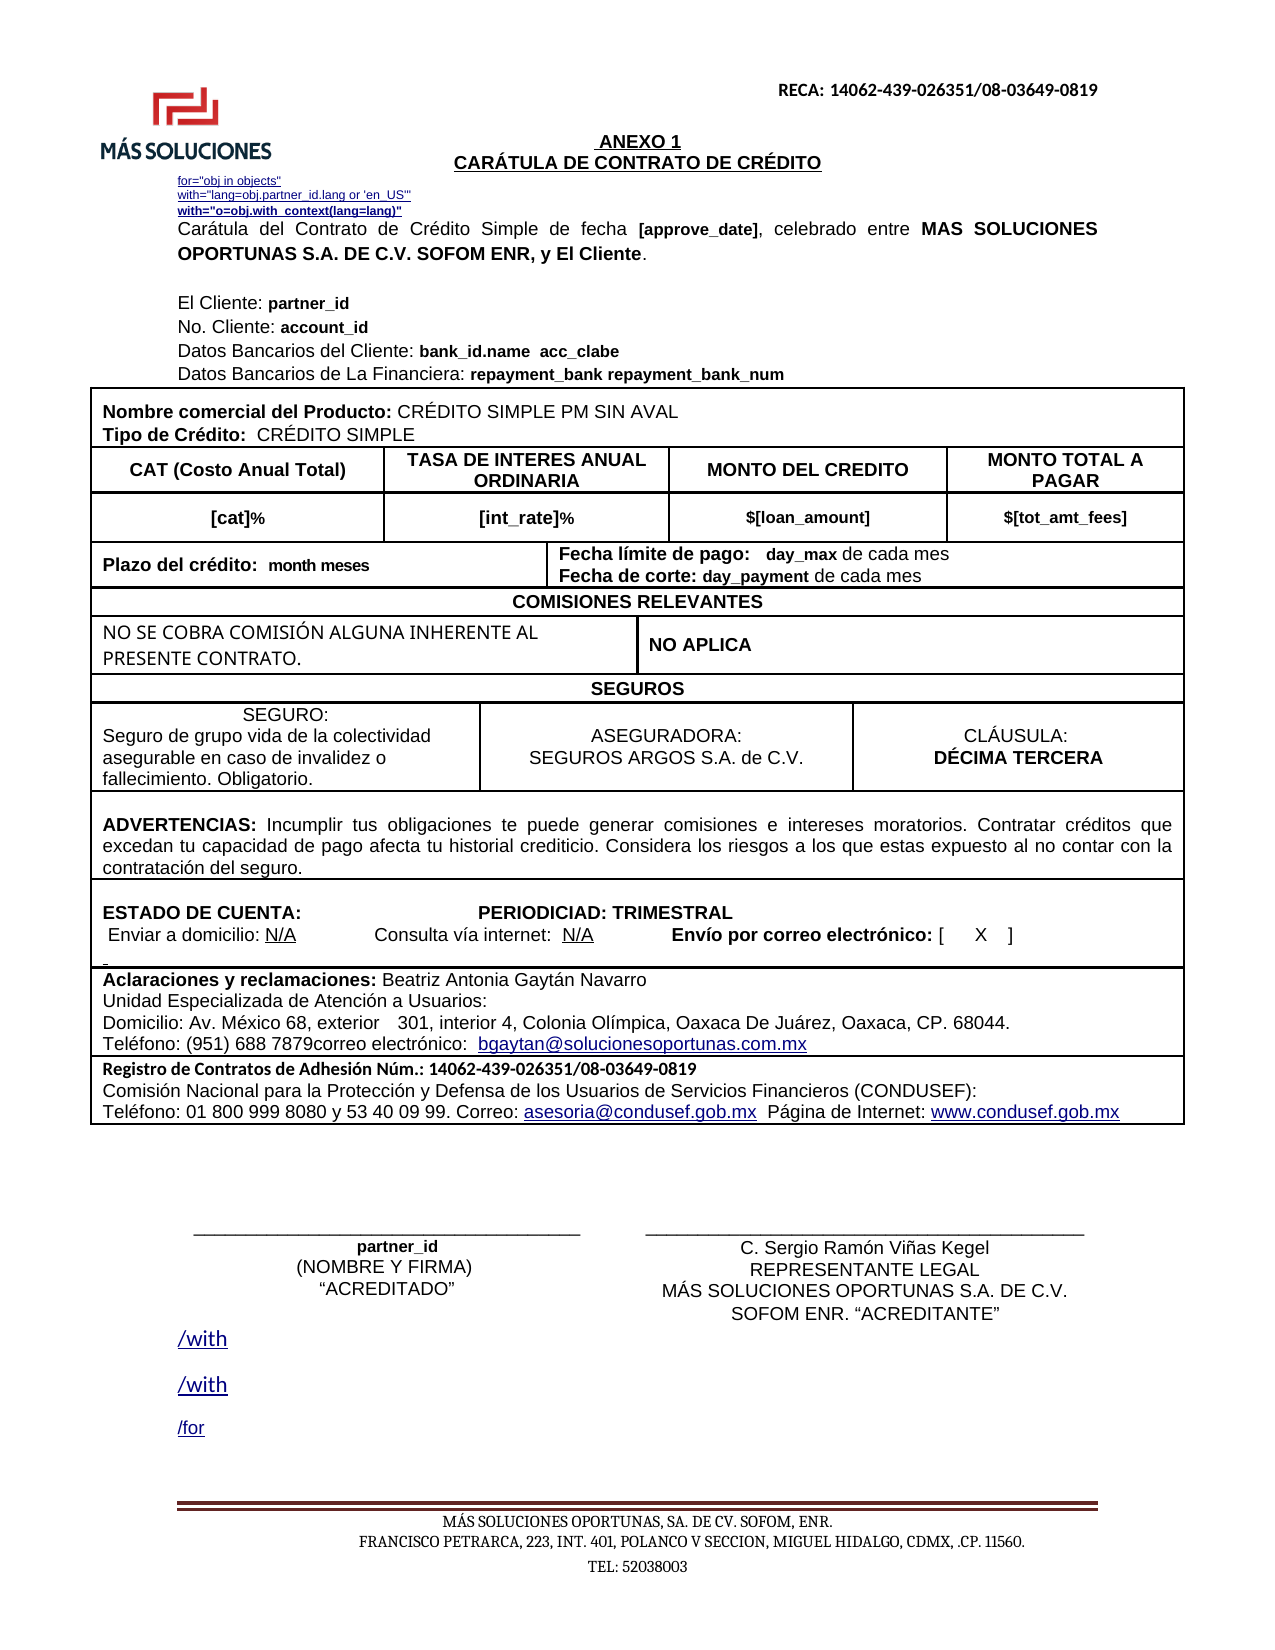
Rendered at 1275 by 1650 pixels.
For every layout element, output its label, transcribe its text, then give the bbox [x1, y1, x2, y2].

table_cell ADVERTENCIAS: Incumplir tus obligaciones te puede generar comisiones e intereses moratorios. Contratar créditos que excedan tu capacidad de pago afecta tu historial crediticio. Considera los riesgos a los que estas expuesto al no contar con la contratación del seguro. [92, 792, 1183, 878]
table_cell CAT (Costo Anual Total) [92, 448, 383, 491]
table_cell COMISIONES RELEVANTES [92, 589, 1183, 615]
text CARÁTULA DE CONTRATO DE CRÉDITO [177, 152, 1098, 174]
text /with [177, 1370, 1098, 1398]
text with="lang=obj.partner_id.lang or 'en_US'" [177, 188, 1098, 202]
table_cell [int_rate]% [385, 494, 668, 541]
text Datos Bancarios del Cliente: bank_id.name acc_clabe [177, 339, 1065, 361]
table_cell SEGUROS [92, 675, 1183, 701]
table_cell $[loan_amount] [670, 494, 946, 541]
table_cell Aclaraciones y reclamaciones: Beatriz Antonia Gaytán Navarro Unidad Especializada de Atención a Usuarios: Domicilio: Av. México 68, exterior 301, interior 4, Colonia Olímpica, Oaxaca De Juárez, Oaxaca, CP. 68044. Teléfono: (951) 688 7879correo electrónico: bgaytan@solucionesoportunas.com.mx [92, 969, 1183, 1055]
table_cell NO APLICA [639, 617, 1183, 673]
table_cell Fecha límite de pago: day_max de cada mes Fecha de corte: day_payment de cada mes [548, 543, 1183, 586]
table_cell NO SE COBRA COMISIÓN ALGUNA INHERENTE AL PRESENTE CONTRATO. [92, 617, 636, 673]
table_header _____________________________________ partner_id (NOMBRE Y FIRMA) “ACREDITADO” [177, 1125, 617, 1324]
text El Cliente: partner_id [177, 292, 1065, 314]
table_cell ASEGURADORA: SEGUROS ARGOS S.A. de C.V. [481, 704, 852, 790]
table_header Nombre comercial del Producto: CRÉDITO SIMPLE PM SIN AVAL Tipo de Crédito: CRÉDITO SIMPLE [92, 389, 1183, 446]
table_header __________________________________________ C. Sergio Ramón Viñas Kegel REPRESENTANTE LEGAL MÁS SOLUCIONES OPORTUNAS S.A. DE C.V. SOFOM ENR. “ACREDITANTE” [618, 1125, 1133, 1324]
text /for [177, 1417, 1077, 1438]
text for="obj in objects" [177, 174, 1098, 188]
table_cell Plazo del crédito: month meses [92, 543, 546, 586]
text Carátula del Contrato de Crédito Simple de fecha [approve_date], celebrado entre MAS SOLUCIONES OPORTUNAS S.A. DE C.V. SOFOM ENR, y El Cliente. [177, 218, 1098, 264]
table_cell TASA DE INTERES ANUAL ORDINARIA [385, 448, 668, 491]
text Datos Bancarios de La Financiera: repayment_bank repayment_bank_num [177, 363, 1065, 384]
table_cell MONTO TOTAL A PAGAR [948, 448, 1183, 491]
table_cell MONTO DEL CREDITO [670, 448, 946, 491]
table_cell Registro de Contratos de Adhesión Núm.: 14062-439-026351/08-03649-0819 Comisión Nacional para la Protección y Defensa de los Usuarios de Servicios Financieros (CONDUSEF): Teléfono: 01 800 999 8080 y 53 40 09 99. Correo: asesoria@condusef.gob.mx Página de Internet: www.condusef.gob.mx [92, 1057, 1183, 1123]
text No. Cliente: account_id [177, 316, 1065, 337]
table_cell SEGURO: Seguro de grupo vida de la colectividad asegurable en caso de invalidez o fallecimiento. Obligatorio. [92, 704, 479, 790]
table_cell $[tot_amt_fees] [948, 494, 1183, 541]
table_cell CLÁUSULA: DÉCIMA TERCERA [854, 704, 1183, 790]
table_cell [cat]% [92, 494, 383, 541]
table_cell ESTADO DE CUENTA: PERIODICIAD: TRIMESTRAL Enviar a domicilio: N/A Consulta vía internet: N/A Envío por correo electrónico: [ X ] [92, 880, 1183, 966]
text ANEXO 1 [276, 131, 1098, 152]
picture [95, 82, 276, 167]
text with="o=obj.with_context(lang=lang)" [177, 203, 1098, 218]
text /with [177, 1324, 1098, 1352]
